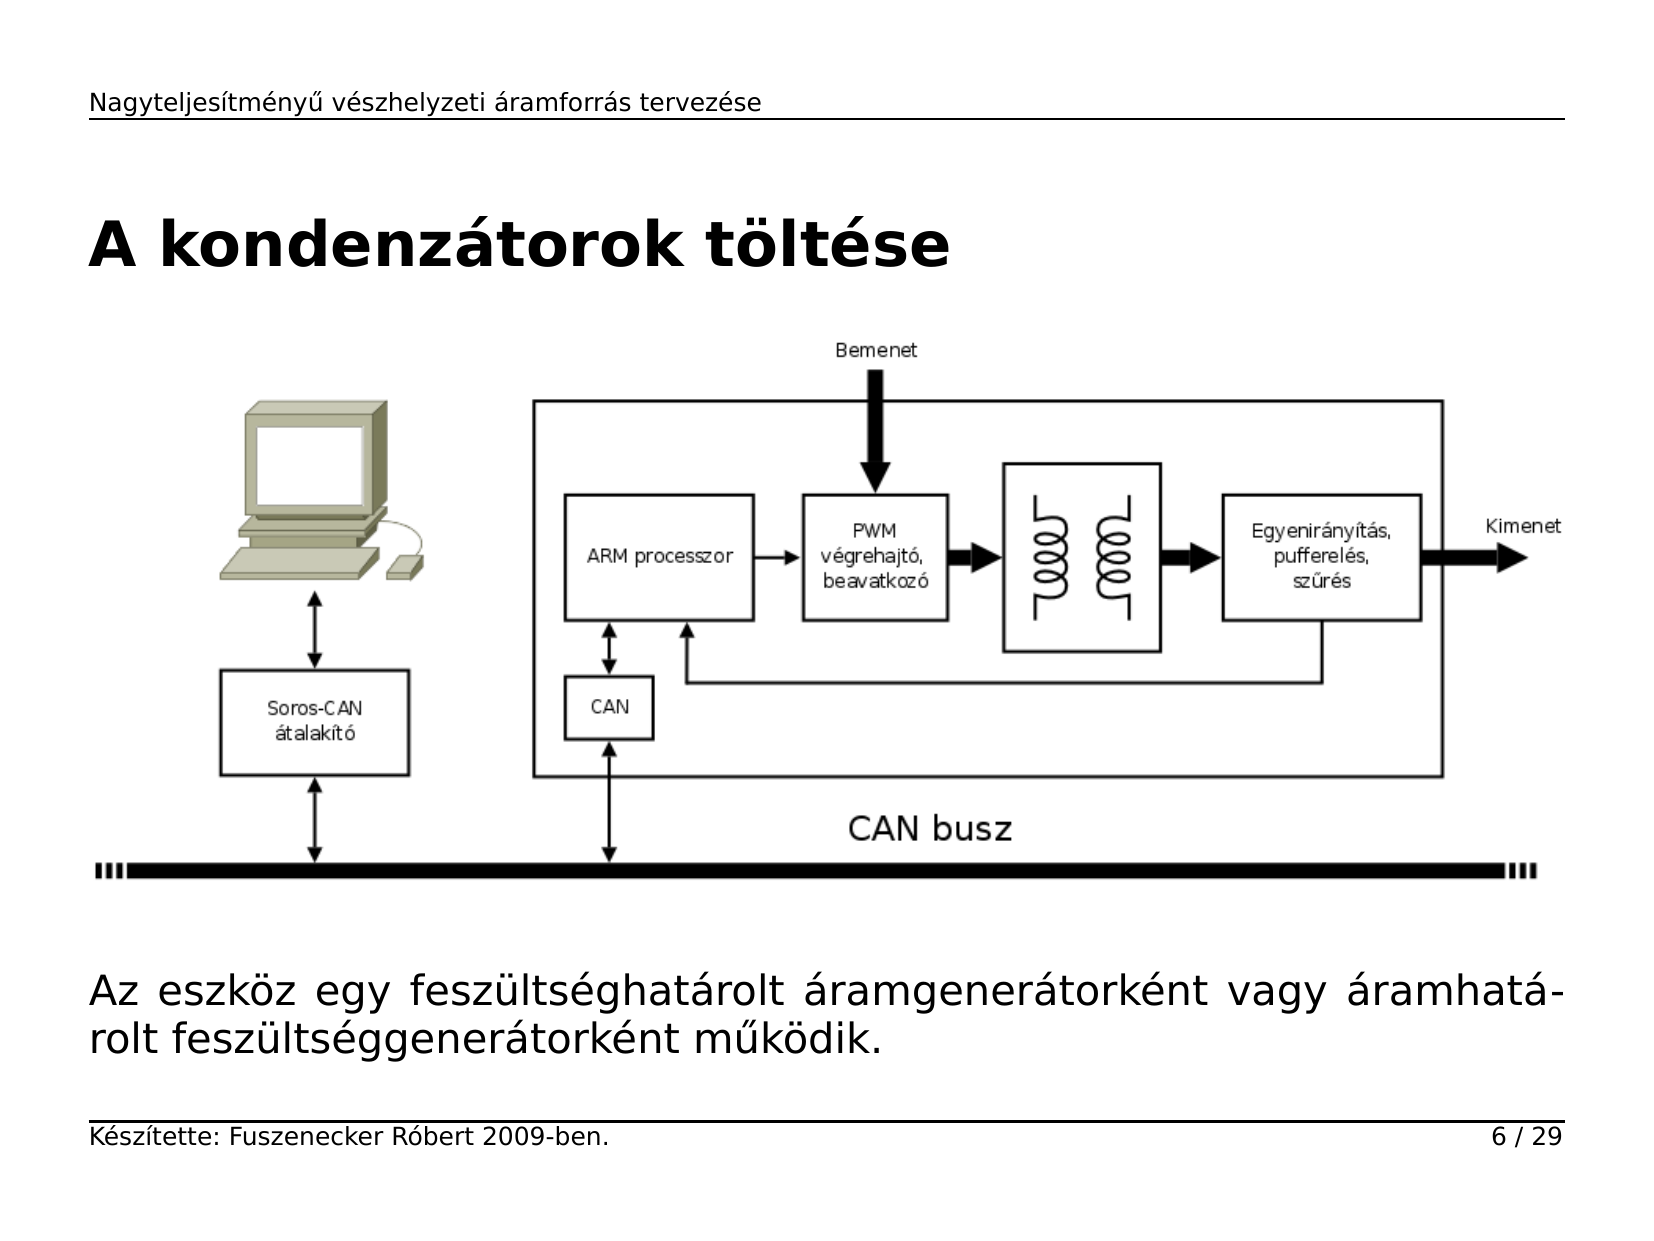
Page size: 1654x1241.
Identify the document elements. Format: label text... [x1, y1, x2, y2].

picture [88, 340, 1566, 888]
subtitle A kondenzátorok töltése [88, 208, 1565, 281]
text Az eszköz egy feszültséghatárolt áramgenerátorként vagy áramhatá­rolt feszültséggenerátorként működik. [88, 966, 1565, 1063]
